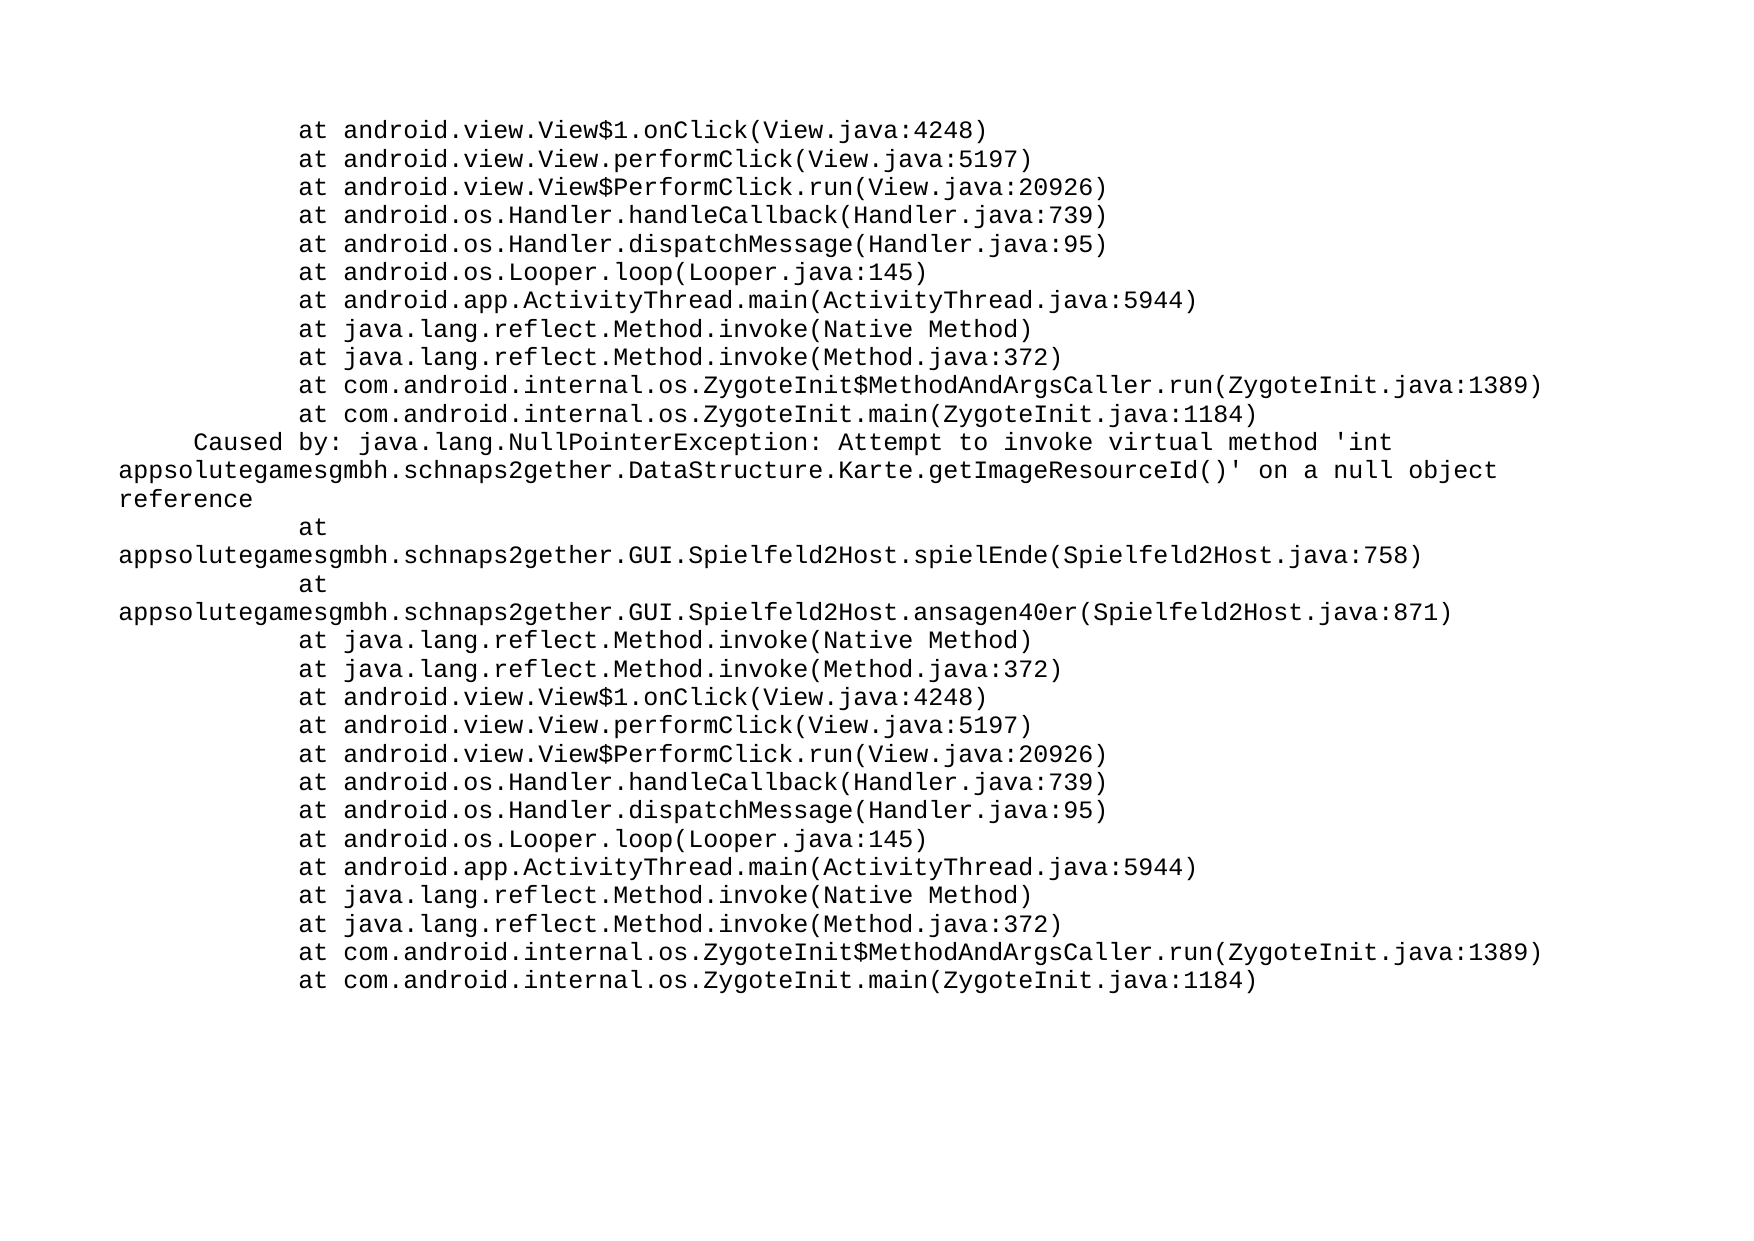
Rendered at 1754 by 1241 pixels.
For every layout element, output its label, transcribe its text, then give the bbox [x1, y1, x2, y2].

text at com.android.internal.os.ZygoteInit$MethodAndArgsCaller.run(ZygoteInit.java:1389) [118, 373, 1636, 401]
text at android.view.View$1.onClick(View.java:4248) [118, 685, 1636, 713]
text at java.lang.reflect.Method.invoke(Native Method) [118, 883, 1636, 911]
text at android.os.Handler.dispatchMessage(Handler.java:95) [118, 798, 1636, 826]
text at com.android.internal.os.ZygoteInit$MethodAndArgsCaller.run(ZygoteInit.java:1389) [118, 940, 1636, 968]
text at java.lang.reflect.Method.invoke(Method.java:372) [118, 656, 1636, 685]
text at com.android.internal.os.ZygoteInit.main(ZygoteInit.java:1184) [118, 968, 1636, 996]
text at android.view.View$PerformClick.run(View.java:20926) [118, 741, 1636, 770]
text at android.view.View$PerformClick.run(View.java:20926) [118, 175, 1636, 203]
text at android.os.Looper.loop(Looper.java:145) [118, 826, 1636, 855]
text at android.os.Handler.dispatchMessage(Handler.java:95) [118, 231, 1636, 260]
text at android.app.ActivityThread.main(ActivityThread.java:5944) [118, 855, 1636, 883]
text at appsolutegamesgmbh.schnaps2gether.GUI.Spielfeld2Host.spielEnde(Spielfeld2Host.java:758) [118, 515, 1636, 571]
text Caused by: java.lang.NullPointerException: Attempt to invoke virtual method 'int appsolutegamesgmbh.schnaps2gether.DataStructure.Karte.getImageResourceId()' on a null object reference [118, 430, 1636, 515]
text at appsolutegamesgmbh.schnaps2gether.GUI.Spielfeld2Host.ansagen40er(Spielfeld2Host.java:871) [118, 571, 1636, 628]
text at android.view.View.performClick(View.java:5197) [118, 146, 1636, 175]
text at java.lang.reflect.Method.invoke(Native Method) [118, 316, 1636, 345]
text at android.app.ActivityThread.main(ActivityThread.java:5944) [118, 288, 1636, 316]
text at com.android.internal.os.ZygoteInit.main(ZygoteInit.java:1184) [118, 401, 1636, 430]
text at java.lang.reflect.Method.invoke(Method.java:372) [118, 345, 1636, 373]
text at android.os.Handler.handleCallback(Handler.java:739) [118, 770, 1636, 798]
text at java.lang.reflect.Method.invoke(Native Method) [118, 628, 1636, 656]
text at android.view.View.performClick(View.java:5197) [118, 713, 1636, 741]
text at android.view.View$1.onClick(View.java:4248) [118, 118, 1636, 146]
text at android.os.Looper.loop(Looper.java:145) [118, 260, 1636, 288]
text at android.os.Handler.handleCallback(Handler.java:739) [118, 203, 1636, 231]
text at java.lang.reflect.Method.invoke(Method.java:372) [118, 911, 1636, 940]
